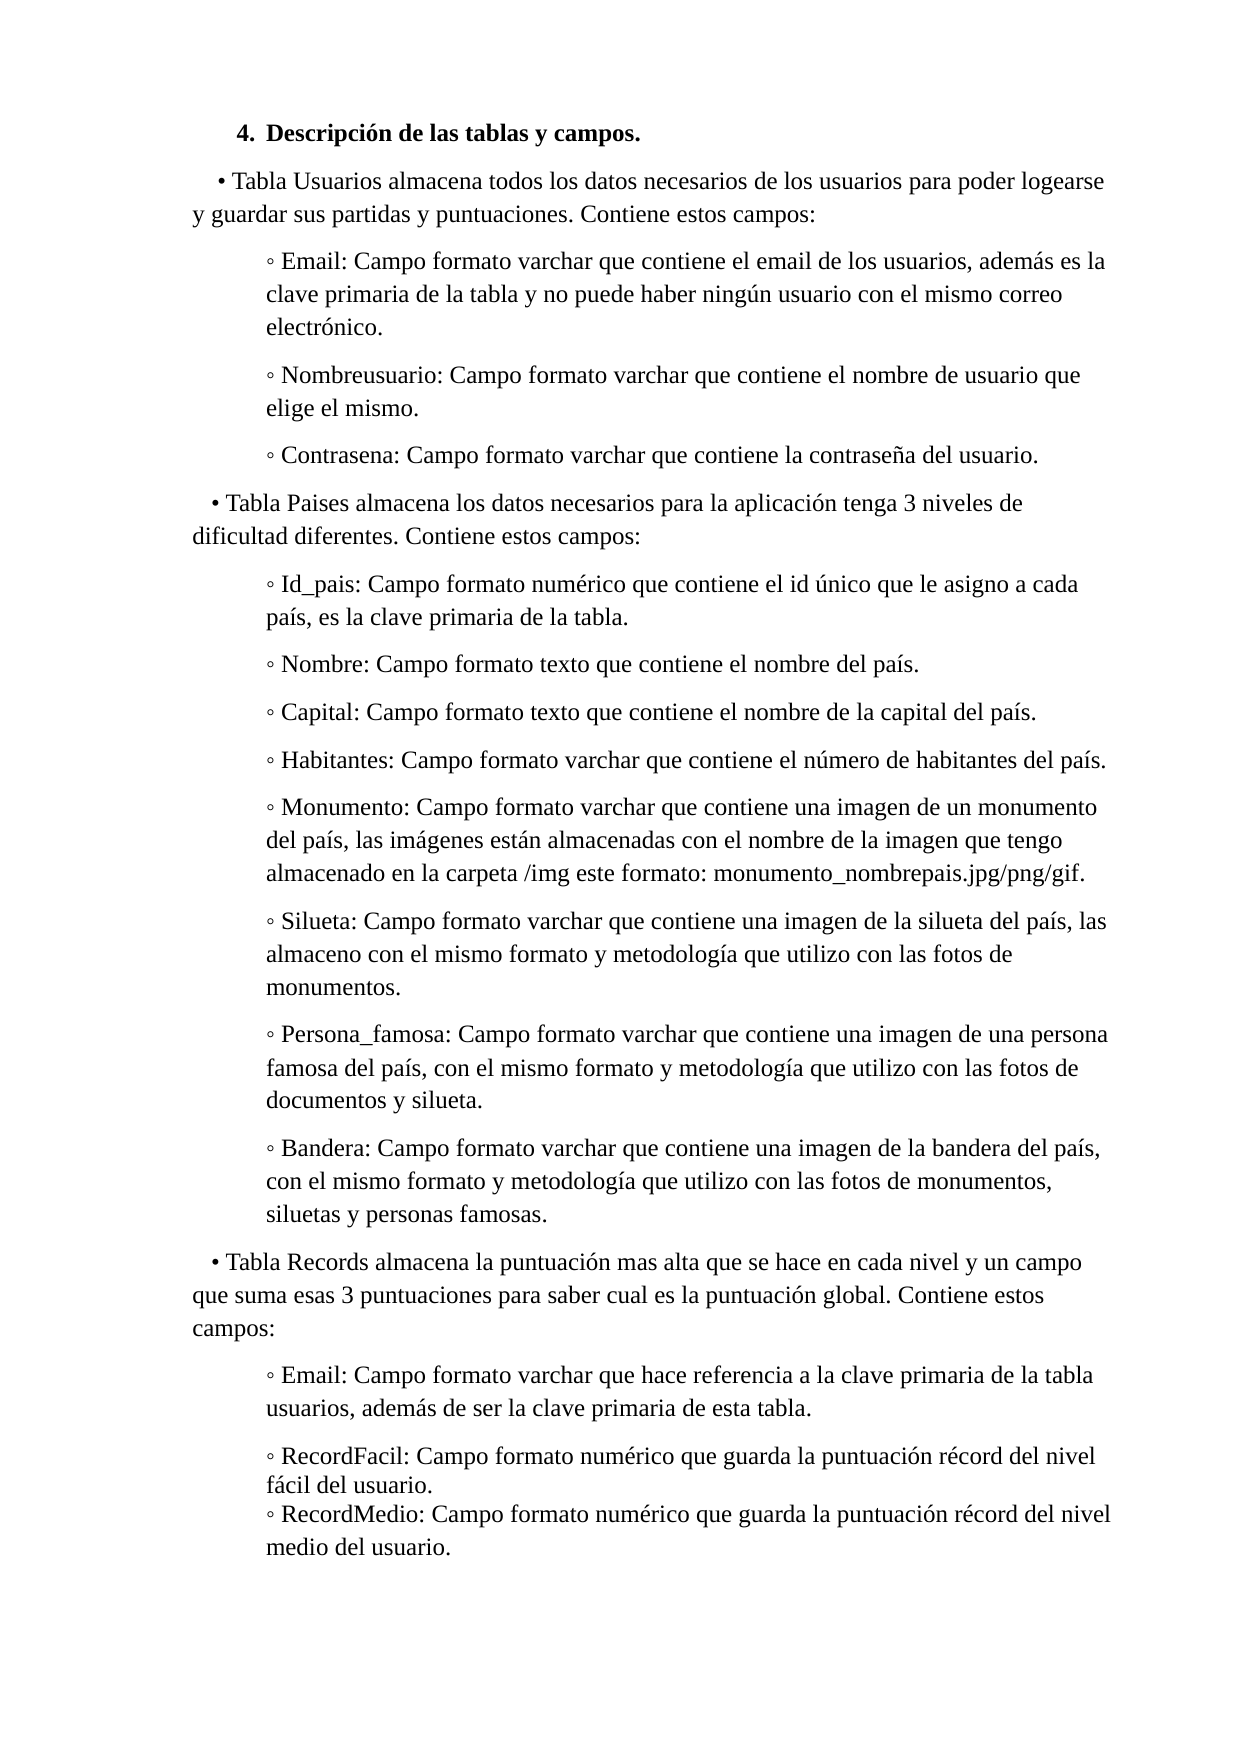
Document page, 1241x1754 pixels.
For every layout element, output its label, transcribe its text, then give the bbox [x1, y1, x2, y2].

text • Tabla Paises almacena los datos necesarios para la aplicación tenga 3 niveles de dificultad diferentes. Contiene estos campos: [118, 488, 1122, 550]
list Descripción de las tablas y campos. [236, 118, 1122, 147]
text ◦ Contrasena: Campo formato varchar que contiene la contraseña del usuario. [118, 441, 1122, 469]
text ◦ Monumento: Campo formato varchar que contiene una imagen de un monumento del país, las imágenes están almacenadas con el nombre de la imagen que tengo almacenado en la carpeta /img este formato: monumento_nombrepais.jpg/png/gif. [118, 792, 1122, 887]
text ◦ Habitantes: Campo formato varchar que contiene el número de habitantes del país. [118, 745, 1122, 773]
text ◦ RecordFacil: Campo formato numérico que guarda la puntuación récord del nivel fácil del usuario. [118, 1441, 1122, 1499]
text ◦ Bandera: Campo formato varchar que contiene una imagen de la bandera del país, con el mismo formato y metodología que utilizo con las fotos de monumentos, siluetas y personas famosas. [118, 1133, 1122, 1228]
text ◦ Id_pais: Campo formato numérico que contiene el id único que le asigno a cada país, es la clave primaria de la tabla. [118, 569, 1122, 631]
text • Tabla Usuarios almacena todos los datos necesarios de los usuarios para poder logearse y guardar sus partidas y puntuaciones. Contiene estos campos: [118, 166, 1122, 227]
text ◦ Nombre: Campo formato texto que contiene el nombre del país. [118, 649, 1122, 678]
text ◦ Silueta: Campo formato varchar que contiene una imagen de la silueta del país, las almaceno con el mismo formato y metodología que utilizo con las fotos de monumentos. [118, 906, 1122, 1001]
text ◦ Persona_famosa: Campo formato varchar que contiene una imagen de una persona famosa del país, con el mismo formato y metodología que utilizo con las fotos de documentos y silueta. [118, 1019, 1122, 1114]
text ◦ Email: Campo formato varchar que contiene el email de los usuarios, además es la clave primaria de la tabla y no puede haber ningún usuario con el mismo correo electrónico. [118, 246, 1122, 341]
text ◦ Nombreusuario: Campo formato varchar que contiene el nombre de usuario que elige el mismo. [118, 360, 1122, 422]
text ◦ Capital: Campo formato texto que contiene el nombre de la capital del país. [118, 697, 1122, 726]
text ◦ RecordMedio: Campo formato numérico que guarda la puntuación récord del nivel medio del usuario. [118, 1499, 1122, 1560]
text ◦ Email: Campo formato varchar que hace referencia a la clave primaria de la tabla usuarios, además de ser la clave primaria de esta tabla. [118, 1361, 1122, 1422]
text • Tabla Records almacena la puntuación mas alta que se hace en cada nivel y un campo que suma esas 3 puntuaciones para saber cual es la puntuación global. Contiene estos campos: [118, 1247, 1122, 1342]
